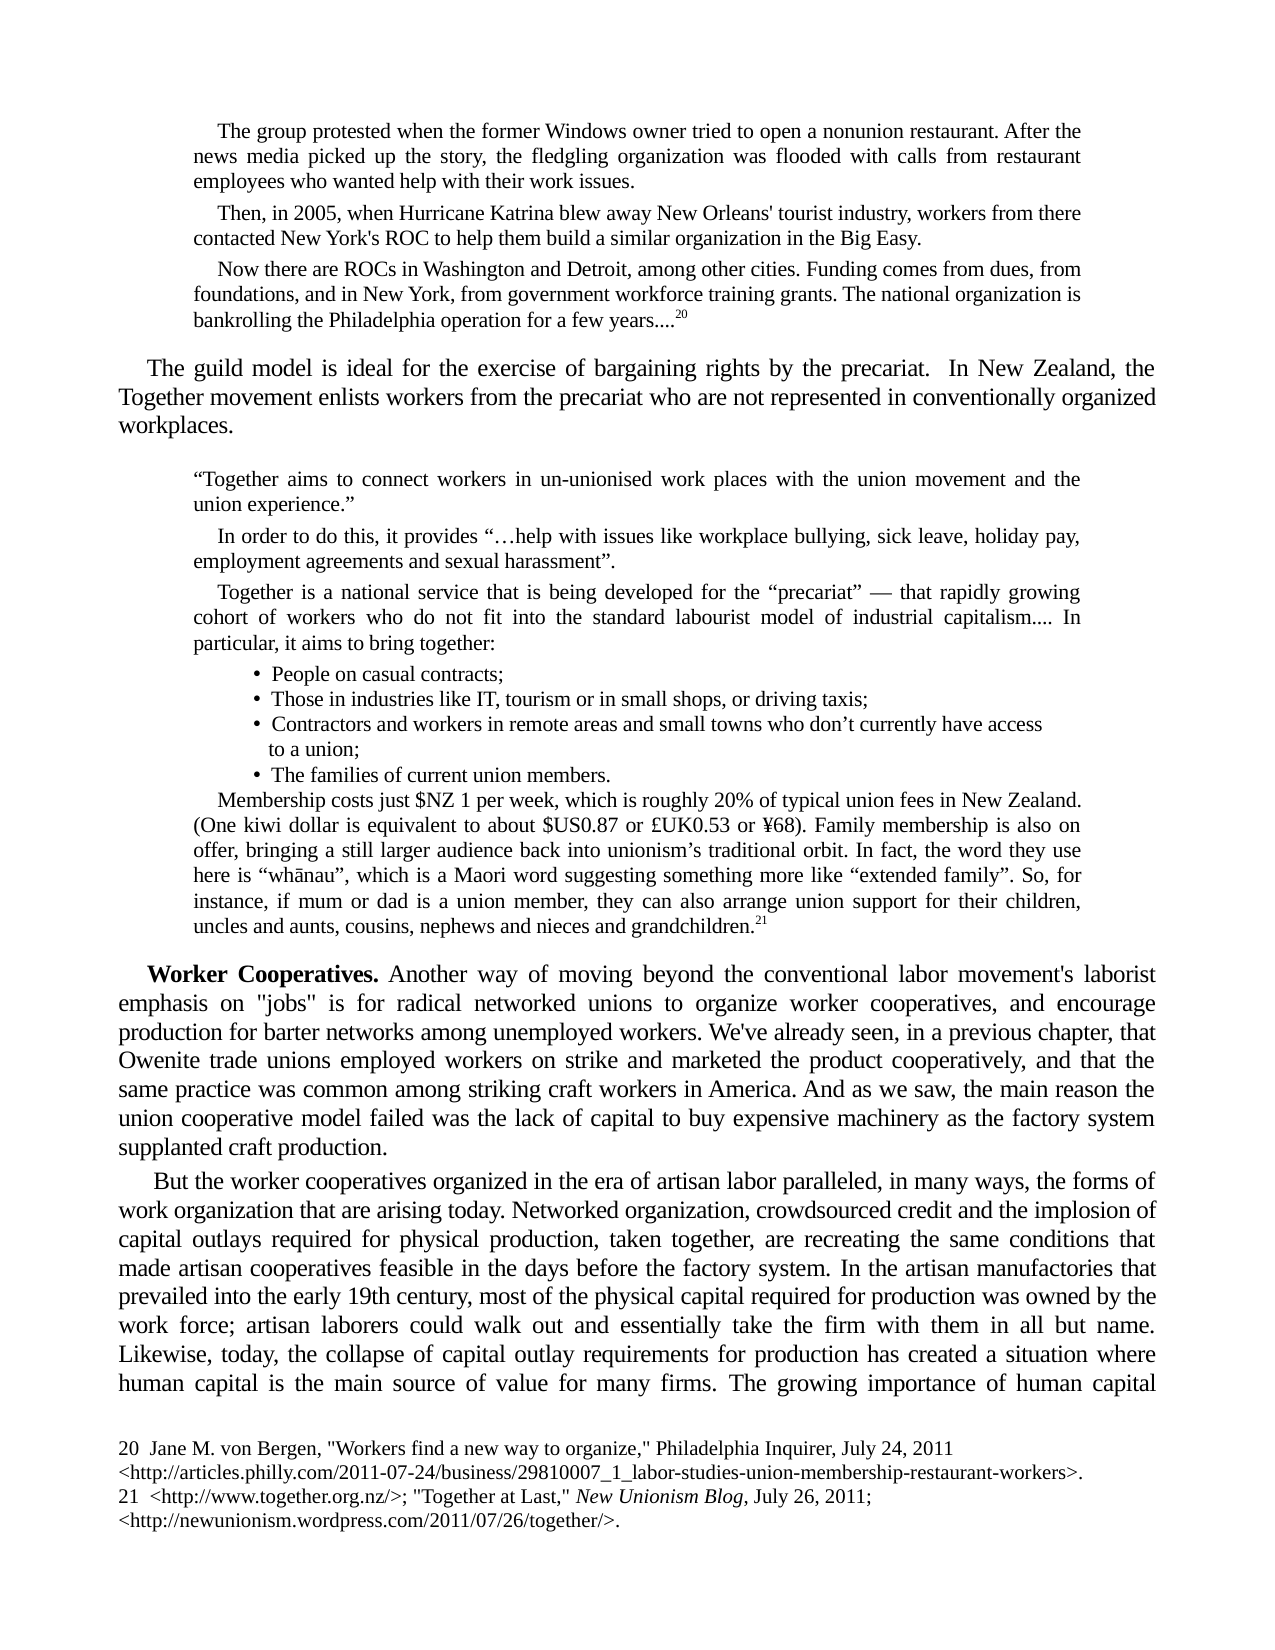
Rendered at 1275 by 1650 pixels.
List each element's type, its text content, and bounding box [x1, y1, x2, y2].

text “Together aims to connect workers in un-unionised work places with the union movement and the union experience.” [193, 466, 1082, 517]
text Now there are ROCs in Washington and Detroit, among other cities. Funding comes from dues, from foundations, and in New York, from government workforce training grants. The national organization is bankrolling the Philadelphia operation for a few years.... [193, 256, 1082, 332]
list The families of current union members. [253, 762, 1043, 787]
text Jane M. von Bergen, "Workers find a new way to organize," Philadelphia Inquirer, July 24, 2011 <http://articles.philly.com/2011-07-24/business/29810007_1_labor-studies-union-membership-restaurant-workers>. [118, 1436, 1157, 1484]
text The guild model is ideal for the exercise of bargaining rights by the precariat. In New Zealand, the Together movement enlists workers from the precariat who are not represented in conventionally organized workplaces. [118, 353, 1157, 439]
list Contractors and workers in remote areas and small towns who don’t currently have access to a union; [253, 711, 1043, 762]
text Then, in 2005, when Hurricane Katrina blew away New Orleans' tourist industry, workers from there contacted New York's ROC to help them build a similar organization in the Big Easy. [193, 200, 1082, 250]
text <http://www.together.org.nz/>; "Together at Last," New Unionism Blog, July 26, 2011; <http://newunionism.wordpress.com/2011/07/26/together/>. [118, 1484, 1157, 1532]
list People on casual contracts; [253, 661, 1043, 686]
text Worker Cooperatives. Another way of moving beyond the conventional labor movement's laborist emphasis on "jobs" is for radical networked unions to organize worker cooperatives, and encourage production for barter networks among unemployed workers. We've already seen, in a previous chapter, that Owenite trade unions employed workers on strike and marketed the product cooperatively, and that the same practice was common among striking craft workers in America. And as we saw, the main reason the union cooperative model failed was the lack of capital to buy expensive machinery as the factory system supplanted craft production. [118, 959, 1157, 1160]
text But the worker cooperatives organized in the era of artisan labor paralleled, in many ways, the forms of work organization that are arising today. Networked organization, crowdsourced credit and the implosion of capital outlays required for physical production, taken together, are recreating the same conditions that made artisan cooperatives feasible in the days before the factory system. In the artisan manufactories that prevailed into the early 19th century, most of the physical capital required for production was owned by the work force; artisan laborers could walk out and essentially take the firm with them in all but name. Likewise, today, the collapse of capital outlay requirements for production has created a situation where human capital is the main source of value for many firms. The growing importance of human capital [118, 1166, 1157, 1396]
list Those in industries like IT, tourism or in small shops, or driving taxis; [253, 686, 1043, 711]
text The group protested when the former Windows owner tried to open a nonunion restaurant. After the news media picked up the story, the fledgling organization was flooded with calls from restaurant employees who wanted help with their work issues. [193, 118, 1082, 194]
text Together is a national service that is being developed for the “precariat” — that rapidly growing cohort of workers who do not fit into the standard labourist model of industrial capitalism.... In particular, it aims to bring together: [193, 579, 1082, 655]
text In order to do this, it provides “…help with issues like workplace bullying, sick leave, holiday pay, employment agreements and sexual harassment”. [193, 523, 1082, 573]
text Membership costs just $NZ 1 per week, which is roughly 20% of typical union fees in New Zealand. (One kiwi dollar is equivalent to about $US0.87 or £UK0.53 or ¥68). Family membership is also on offer, bringing a still larger audience back into unionism’s traditional orbit. In fact, the word they use here is “whānau”, which is a Maori word suggesting something more like “extended family”. So, for instance, if mum or dad is a union member, they can also arrange union support for their children, uncles and aunts, cousins, nephews and nieces and grandchildren. [193, 787, 1082, 938]
